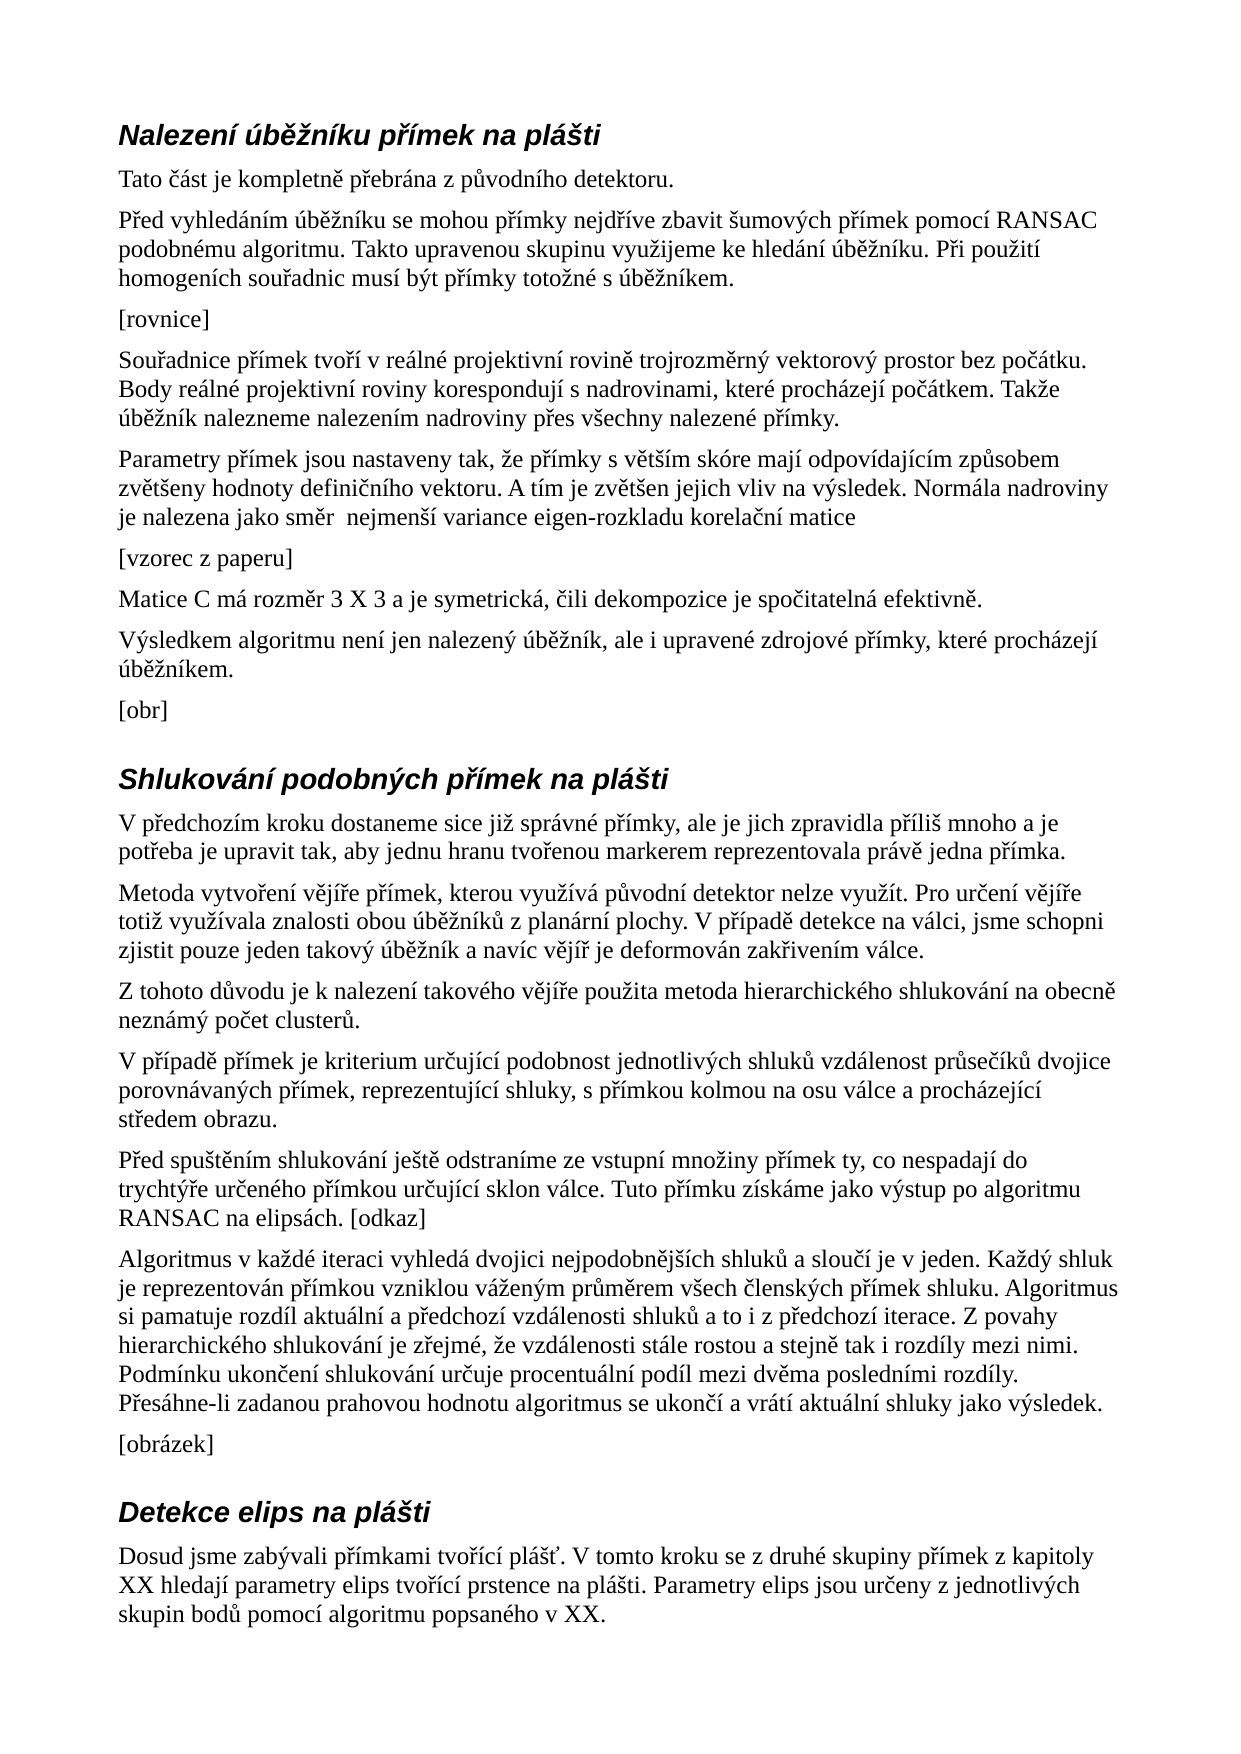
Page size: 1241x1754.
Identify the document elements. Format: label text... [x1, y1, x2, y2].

text V případě přímek je kriterium určující podobnost jednotlivých shluků vzdálenost průsečíků dvojice porovnávaných přímek, reprezentující shluky, s přímkou kolmou na osu válce a procházející středem obrazu. [118, 1046, 1122, 1133]
text Před vyhledáním úběžníku se mohou přímky nejdříve zbavit šumových přímek pomocí RANSAC podobnému algoritmu. Takto upravenou skupinu využijeme ke hledání úběžníku. Při použití homogeních souřadnic musí být přímky totožné s úběžníkem. [118, 205, 1122, 292]
text [obrázek] [118, 1429, 1122, 1458]
text Matice C má rozměr 3 X 3 a je symetrická, čili dekompozice je spočitatelná efektivně. [118, 584, 1122, 613]
text [vzorec z paperu] [118, 543, 1122, 572]
text Dosud jsme zabývali přímkami tvořící plášť. V tomto kroku se z druhé skupiny přímek z kapitoly XX hledají parametry elips tvořící prstence na plášti. Parametry elips jsou určeny z jednotlivých skupin bodů pomocí algoritmu popsaného v XX. [118, 1541, 1122, 1627]
text Parametry přímek jsou nastaveny tak, že přímky s větším skóre mají odpovídajícím způsobem zvětšeny hodnoty definičního vektoru. A tím je zvětšen jejich vliv na výsledek. Normála nadroviny je nalezena jako směr nejmenší variance eigen-rozkladu korelační matice [118, 444, 1122, 530]
text [rovnice] [118, 304, 1122, 333]
text Metoda vytvoření vějíře přímek, kterou využívá původní detektor nelze využít. Pro určení vějíře totiž využívala znalosti obou úběžníků z planární plochy. V případě detekce na válci, jsme schopni zjistit pouze jeden takový úběžník a navíc vějíř je deformován zakřivením válce. [118, 878, 1122, 964]
text Výsledkem algoritmu není jen nalezený úběžník, ale i upravené zdrojové přímky, které procházejí úběžníkem. [118, 625, 1122, 683]
text Z tohoto důvodu je k nalezení takového vějíře použita metoda hierarchického shlukování na obecně neznámý počet clusterů. [118, 976, 1122, 1034]
text Tato část je kompletně přebrána z původního detektoru. [118, 164, 1122, 193]
subtitle Shlukování podobných přímek na plášti [118, 762, 1122, 795]
text Algoritmus v každé iteraci vyhledá dvojici nejpodobnějších shluků a sloučí je v jeden. Každý shluk je reprezentován přímkou vzniklou váženým průměrem všech členských přímek shluku. Algoritmus si pamatuje rozdíl aktuální a předchozí vzdálenosti shluků a to i z předchozí iterace. Z povahy hierarchického shlukování je zřejmé, že vzdálenosti stále rostou a stejně tak i rozdíly mezi nimi. Podmínku ukončení shlukování určuje procentuální podíl mezi dvěma posledními rozdíly. Přesáhne-li zadanou prahovou hodnotu algoritmus se ukončí a vrátí aktuální shluky jako výsledek. [118, 1244, 1122, 1416]
text Souřadnice přímek tvoří v reálné projektivní rovině trojrozměrný vektorový prostor bez počátku. Body reálné projektivní roviny korespondují s nadrovinami, které procházejí počátkem. Takže úběžník nalezneme nalezením nadroviny přes všechny nalezené přímky. [118, 345, 1122, 432]
text Před spuštěním shlukování ještě odstraníme ze vstupní množiny přímek ty, co nespadají do trychtýře určeného přímkou určující sklon válce. Tuto přímku získáme jako výstup po algoritmu RANSAC na elipsách. [odkaz] [118, 1145, 1122, 1231]
subtitle Nalezení úběžníku přímek na plášti [118, 118, 1122, 152]
text [obr] [118, 695, 1122, 724]
subtitle Detekce elips na plášti [118, 1495, 1122, 1529]
text V předchozím kroku dostaneme sice již správné přímky, ale je jich zpravidla příliš mnoho a je potřeba je upravit tak, aby jednu hranu tvořenou markerem reprezentovala právě jedna přímka. [118, 808, 1122, 865]
